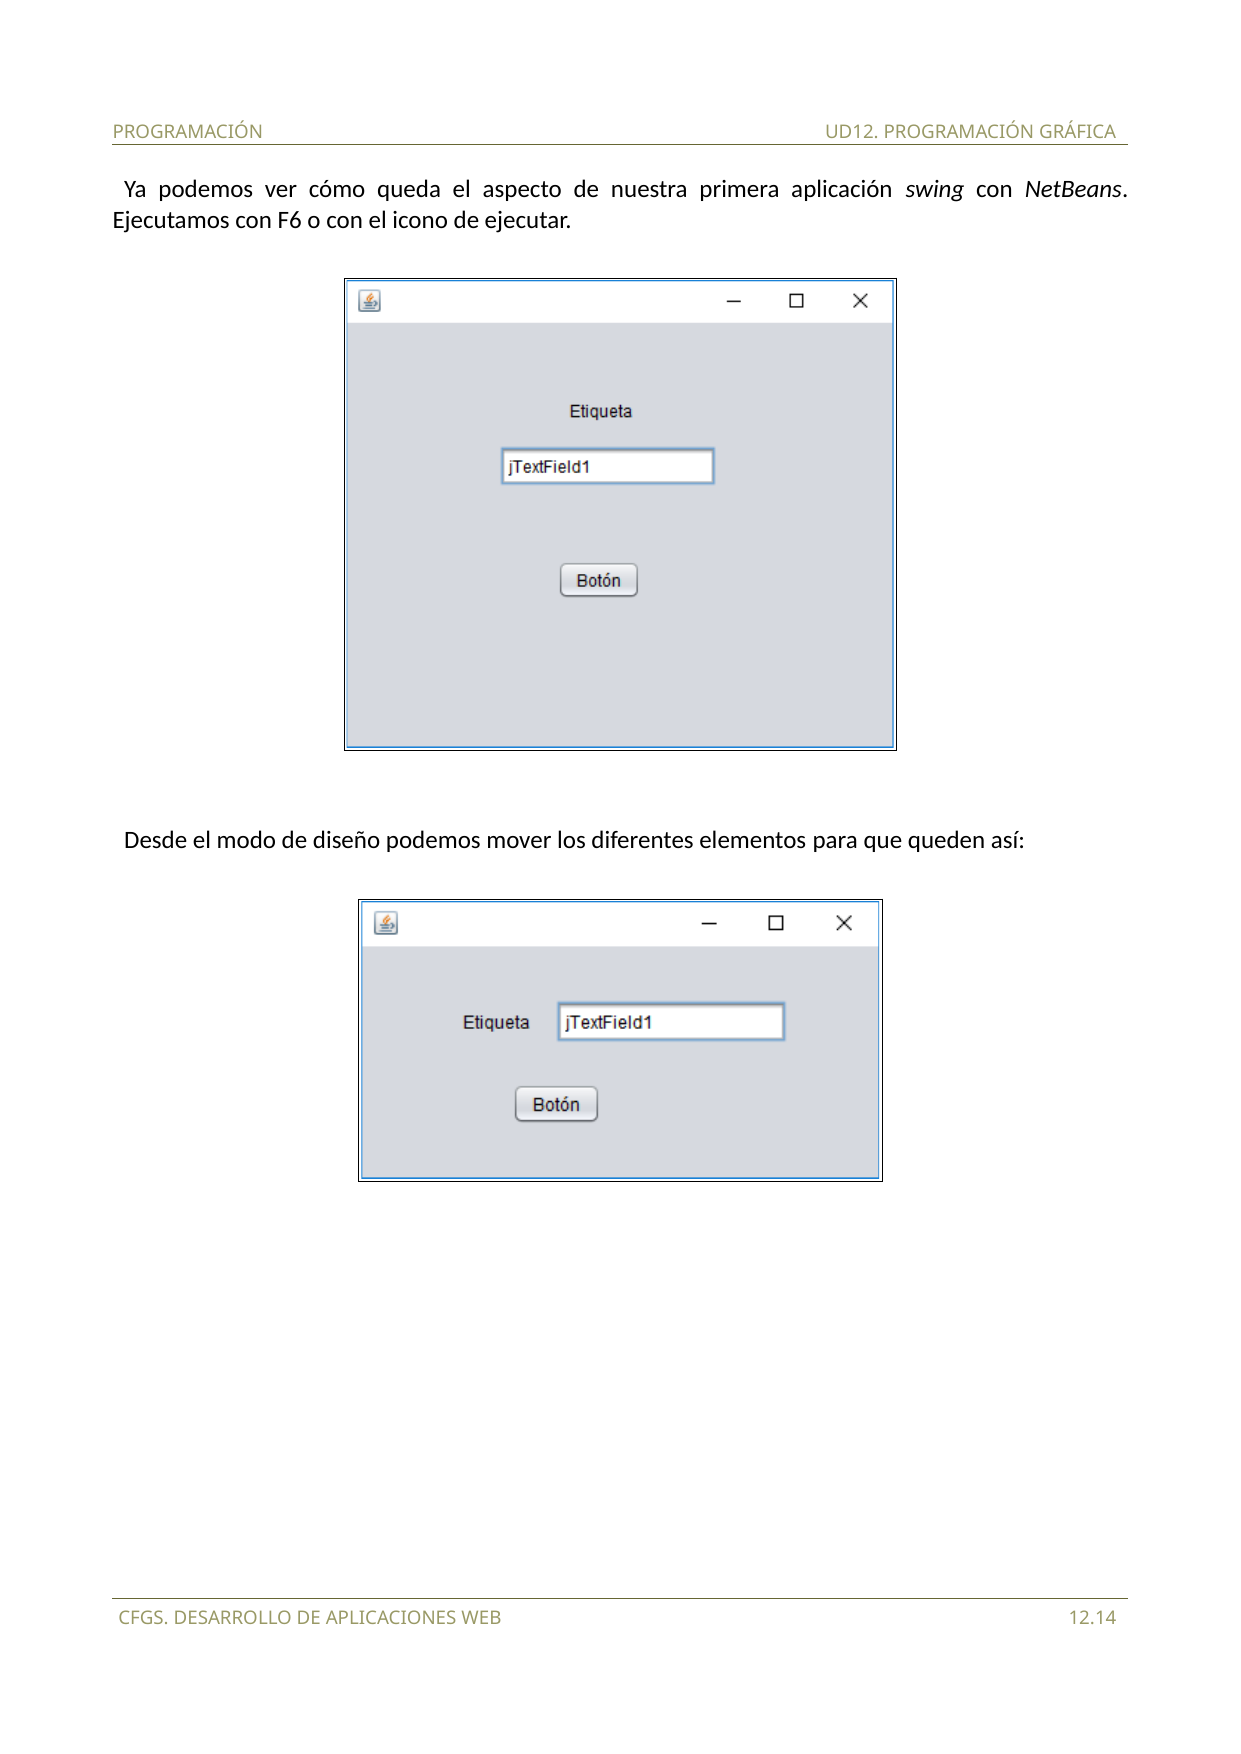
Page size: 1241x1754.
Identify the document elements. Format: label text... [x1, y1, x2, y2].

picture [361, 901, 880, 1179]
picture [346, 280, 894, 748]
text Ya podemos ver cómo queda el aspecto de nuestra primera aplicación swing con NetBeans. Ejecutamos con F6 o con el icono de ejecutar. [112, 173, 1128, 234]
text Desde el modo de diseño podemos mover los diferentes elementos para que queden así: [112, 824, 1128, 855]
